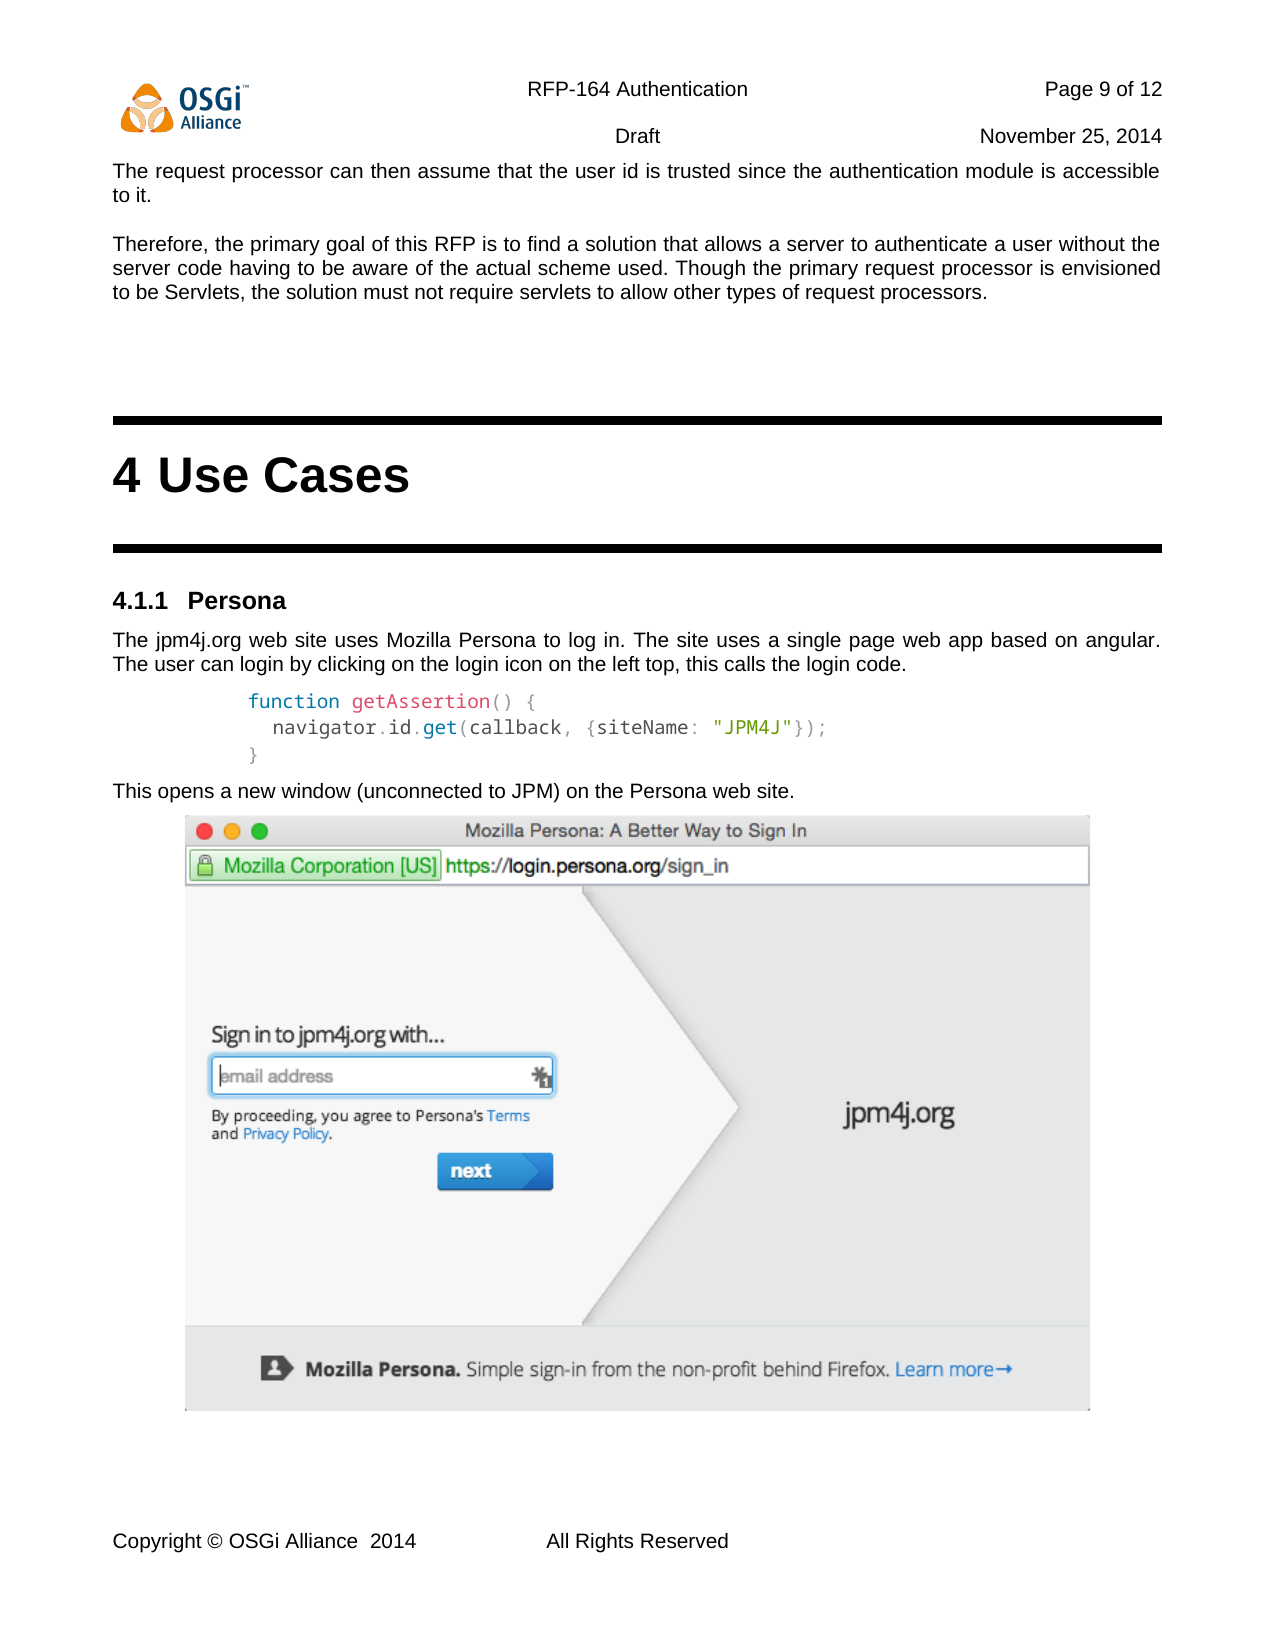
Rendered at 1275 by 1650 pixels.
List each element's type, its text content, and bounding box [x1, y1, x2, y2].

subtitle Use Cases [112, 417, 1162, 553]
subtitle Persona [112, 586, 1162, 615]
text This opens a new window (unconnected to JPM) on the Persona web site. [112, 779, 1162, 803]
picture [113, 76, 257, 140]
text function getAssertion() { [247, 688, 1162, 714]
picture [184, 815, 1091, 1411]
text The request processor can then assume that the user id is trusted since the authentication module is accessible to it. [112, 159, 1162, 207]
text The jpm4j.org web site uses Mozilla Persona to log in. The site uses a single page web app based on angular. The user can login by clicking on the login icon on the left top, this calls the login code. [112, 627, 1162, 675]
text Therefore, the primary goal of this RFP is to find a solution that allows a server to authenticate a user without the server code having to be aware of the actual scheme used. Though the primary request processor is envisioned to be Servlets, the solution must not require servlets to allow other types of request processors. [112, 232, 1162, 304]
text } [247, 740, 1162, 767]
text navigator.id.get(callback, {siteName: "JPM4J"}); [247, 714, 1162, 740]
